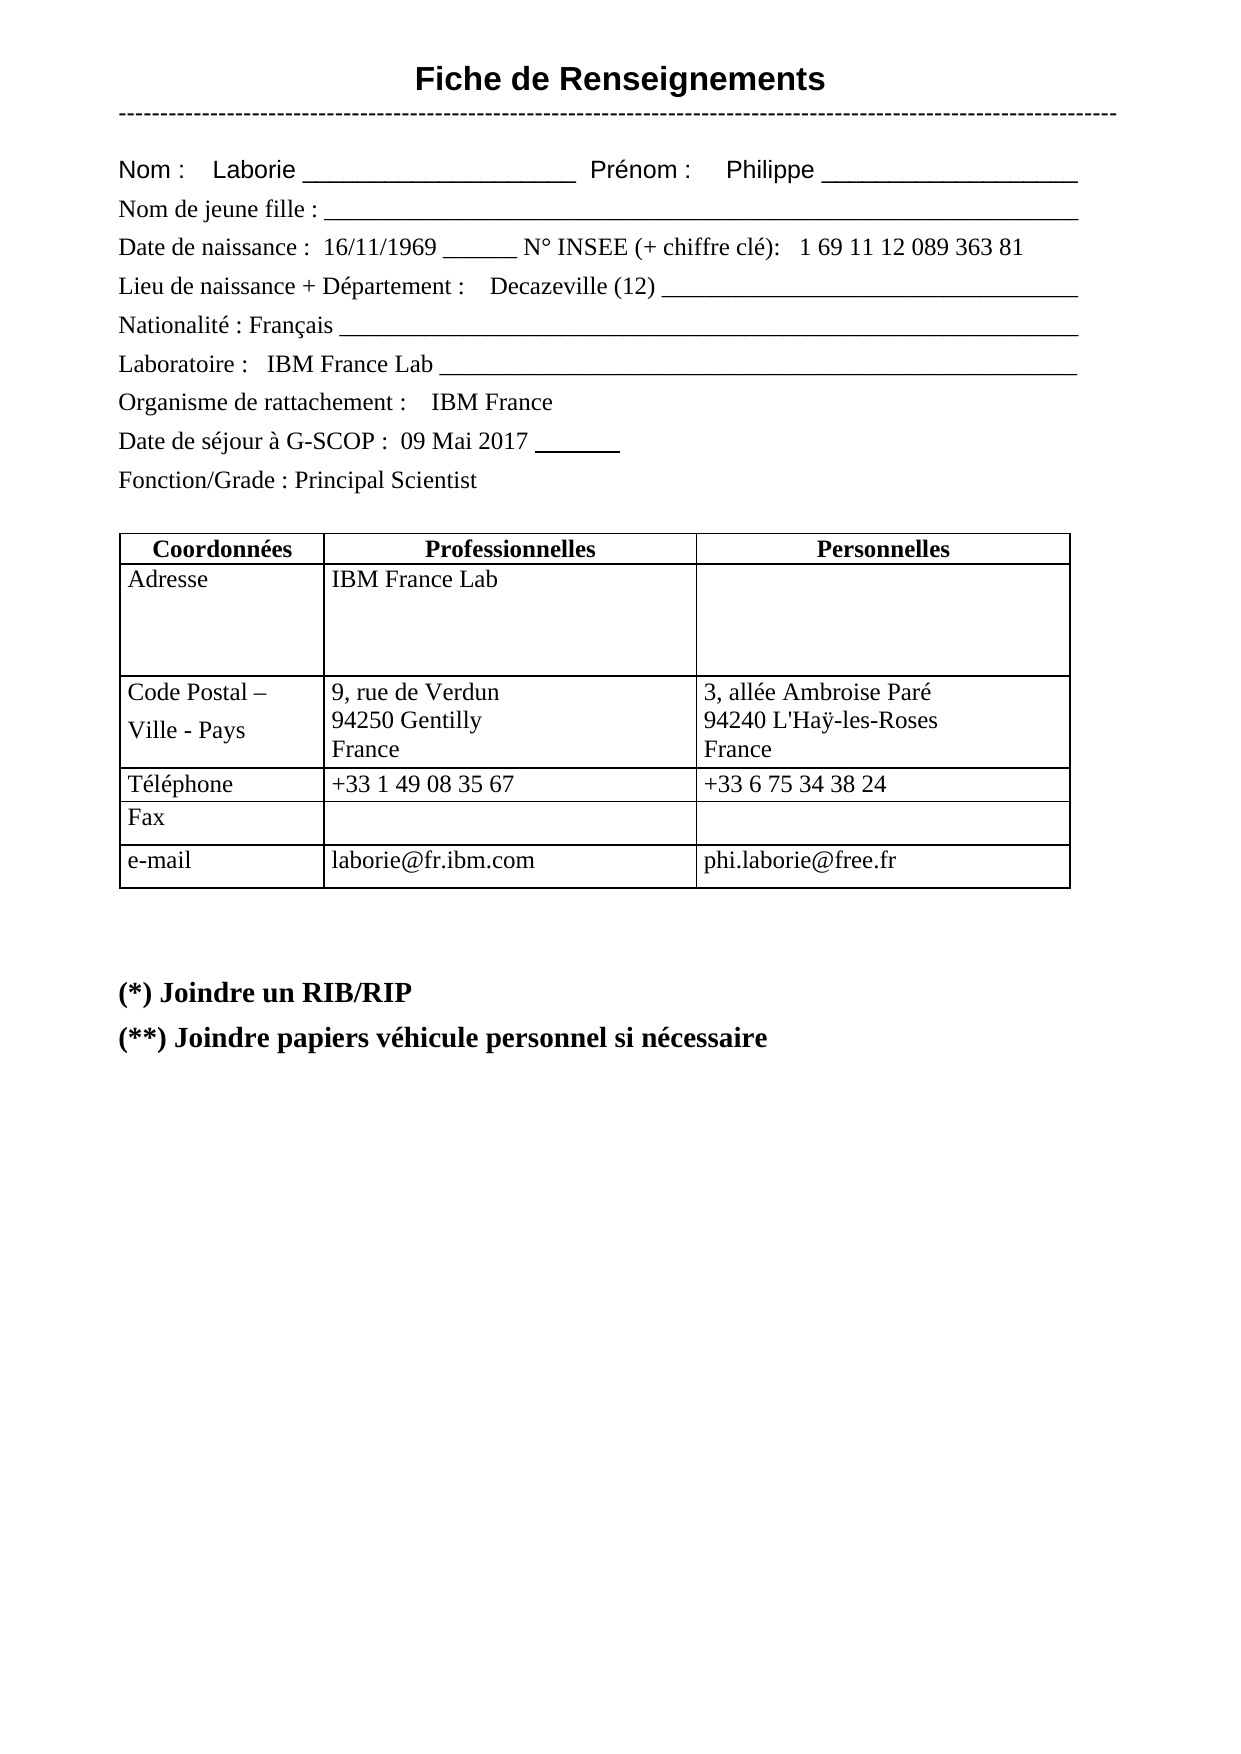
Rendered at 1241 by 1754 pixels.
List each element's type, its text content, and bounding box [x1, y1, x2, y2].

table_header Professionnelles [325, 534, 696, 563]
text Nationalité : Français [118, 310, 1122, 339]
text Laboratoire : IBM France Lab ___________________________________________________ [118, 349, 1122, 377]
table_cell +33 6 75 34 38 24 [697, 769, 1069, 801]
table_cell 9, rue de Verdun 94250 Gentilly France [325, 677, 696, 767]
table_cell +33 1 49 08 35 67 [325, 769, 696, 801]
text Nom de jeune fille : [118, 194, 1122, 222]
text Lieu de naissance + Département : Decazeville (12) [118, 271, 1122, 300]
table_cell IBM France Lab [325, 565, 696, 675]
table_cell e-mail [121, 846, 323, 887]
table_cell Adresse [121, 565, 323, 675]
table_cell laborie@fr.ibm.com [325, 846, 696, 887]
text ------------------------------------------------------------------------------------------------------------------------ [118, 97, 1122, 126]
table_cell [697, 802, 1069, 844]
table_header Personnelles [697, 534, 1069, 563]
table_cell [697, 565, 1069, 675]
text Date de naissance : 16/11/1969 N° INSEE (+ chiffre clé): 1 69 11 12 089 363 81 [118, 232, 1122, 261]
table_header Coordonnées [121, 534, 323, 563]
text Fonction/Grade : Principal Scientist [118, 465, 1122, 494]
table_cell phi.laborie@free.fr [697, 846, 1069, 887]
table_cell [325, 802, 696, 844]
text (**) Joindre papiers véhicule personnel si nécessaire [118, 1020, 1122, 1054]
text Date de séjour à G-SCOP : 09 Mai 2017 [118, 426, 1122, 455]
text (*) Joindre un RIB/RIP [118, 975, 1122, 1008]
text Fiche de Renseignements [118, 59, 1122, 97]
table_cell Téléphone [121, 769, 323, 801]
table_cell Code Postal – Ville - Pays [121, 677, 323, 767]
table_cell 3, allée Ambroise Paré 94240 L'Haÿ-les-Roses France [697, 677, 1069, 767]
text Nom : Laborie Prénom : Philippe [118, 155, 1122, 184]
text Organisme de rattachement : IBM France [118, 387, 1122, 416]
table_cell Fax [121, 802, 323, 844]
